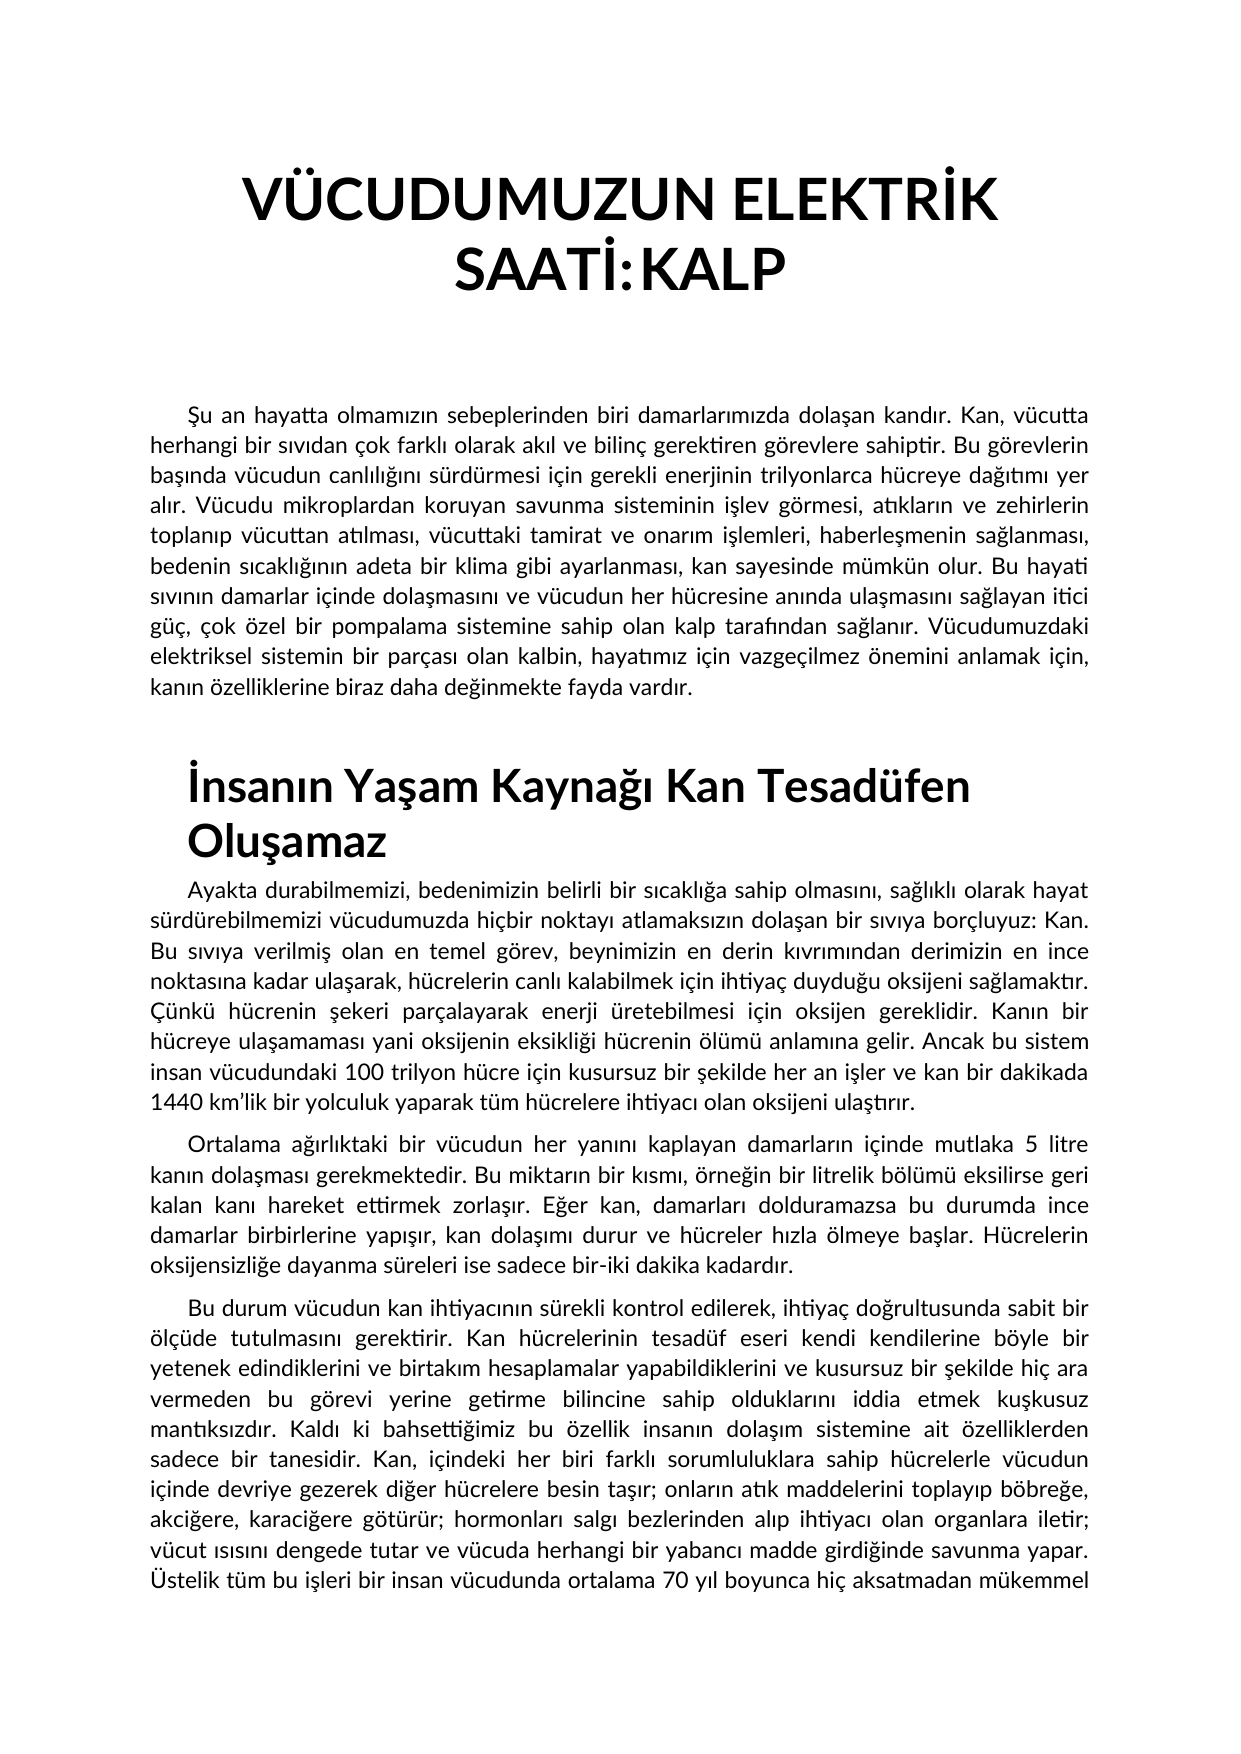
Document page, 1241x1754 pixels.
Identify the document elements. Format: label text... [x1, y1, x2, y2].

subtitle İnsanın Yaşam Kaynağı Kan Tesadüfen Oluşamaz [187, 758, 1090, 868]
text Ortalama ağırlıktaki bir vücudun her yanını kaplayan damarların içinde mutlaka 5 litre kanın dolaşması gerekmektedir. Bu miktarın bir kısmı, örneğin bir litrelik bölümü eksilirse geri kalan kanı hareket ettirmek zorlaşır. Eğer kan, damarları dolduramazsa bu durumda ince damarlar birbirlerine yapışır, kan dolaşımı durur ve hücreler hızla ölmeye başlar. Hücrelerin oksijensizliğe dayanma süreleri ise sadece bir-iki dakika kadardır. [150, 1130, 1090, 1278]
text Bu durum vücudun kan ihtiyacının sürekli kontrol edilerek, ihtiyaç doğrultusunda sabit bir ölçüde tutulmasını gerektirir. Kan hücrelerinin tesadüf eseri kendi kendilerine böyle bir yetenek edindiklerini ve birtakım hesaplamalar yapabildiklerini ve kusursuz bir şekilde hiç ara vermeden bu görevi yerine getirme bilincine sahip olduklarını iddia etmek kuşkusuz mantıksızdır. Kaldı ki bahsettiğimiz bu özellik insanın dolaşım sistemine ait özelliklerden sadece bir tanesidir. Kan, içindeki her biri farklı sorumluluklara sahip hücrelerle vücudun içinde devriye gezerek diğer hücrelere besin taşır; onların atık maddelerini toplayıp böbreğe, akciğere, karaciğere götürür; hormonları salgı bezlerinden alıp ihtiyacı olan organlara iletir; vücut ısısını dengede tutar ve vücuda herhangi bir yabancı madde girdiğinde savunma yapar. Üstelik tüm bu işleri bir insan vücudunda ortalama 70 yıl boyunca hiç aksatmadan mükemmel [150, 1294, 1090, 1593]
text Şu an hayatta olmamızın sebeplerinden biri damarlarımızda dolaşan kandır. Kan, vücutta herhangi bir sıvıdan çok farklı olarak akıl ve bilinç gerektiren görevlere sahiptir. Bu görevlerin başında vücudun canlılığını sürdürmesi için gerekli enerjinin trilyonlarca hücreye dağıtımı yer alır. Vücudu mikroplardan koruyan savunma sisteminin işlev görmesi, atıkların ve zehirlerin toplanıp vücuttan atılması, vücuttaki tamirat ve onarım işlemleri, haberleşmenin sağlanması, bedenin sıcaklığının adeta bir klima gibi ayarlanması, kan sayesinde mümkün olur. Bu hayati sıvının damarlar içinde dolaşmasını ve vücudun her hücresine anında ulaşmasını sağlayan itici güç, çok özel bir pompalama sistemine sahip olan kalp tarafından sağlanır. Vücudumuzdaki elektriksel sistemin bir parçası olan kalbin, hayatımız için vazgeçilmez önemini anlamak için, kanın özelliklerine biraz daha değinmekte fayda vardır. [150, 400, 1090, 700]
subtitle VÜCUDUMUZUN ELEKTRİK SAATİ: KALP [150, 162, 1090, 302]
text Ayakta durabilmemizi, bedenimizin belirli bir sıcaklığa sahip olmasını, sağlıklı olarak hayat sürdürebilmemizi vücudumuzda hiçbir noktayı atlamaksızın dolaşan bir sıvıya borçluyuz: Kan. Bu sıvıya verilmiş olan en temel görev, beynimizin en derin kıvrımından derimizin en ince noktasına kadar ulaşarak, hücrelerin canlı kalabilmek için ihtiyaç duyduğu oksijeni sağlamaktır. Çünkü hücrenin şekeri parçalayarak enerji üretebilmesi için oksijen gereklidir. Kanın bir hücreye ulaşamaması yani oksijenin eksikliği hücrenin ölümü anlamına gelir. Ancak bu sistem insan vücudundaki 100 trilyon hücre için kusursuz bir şekilde her an işler ve kan bir dakikada 1440 km’lik bir yolculuk yaparak tüm hücrelere ihtiyacı olan oksijeni ulaştırır. [150, 876, 1090, 1115]
